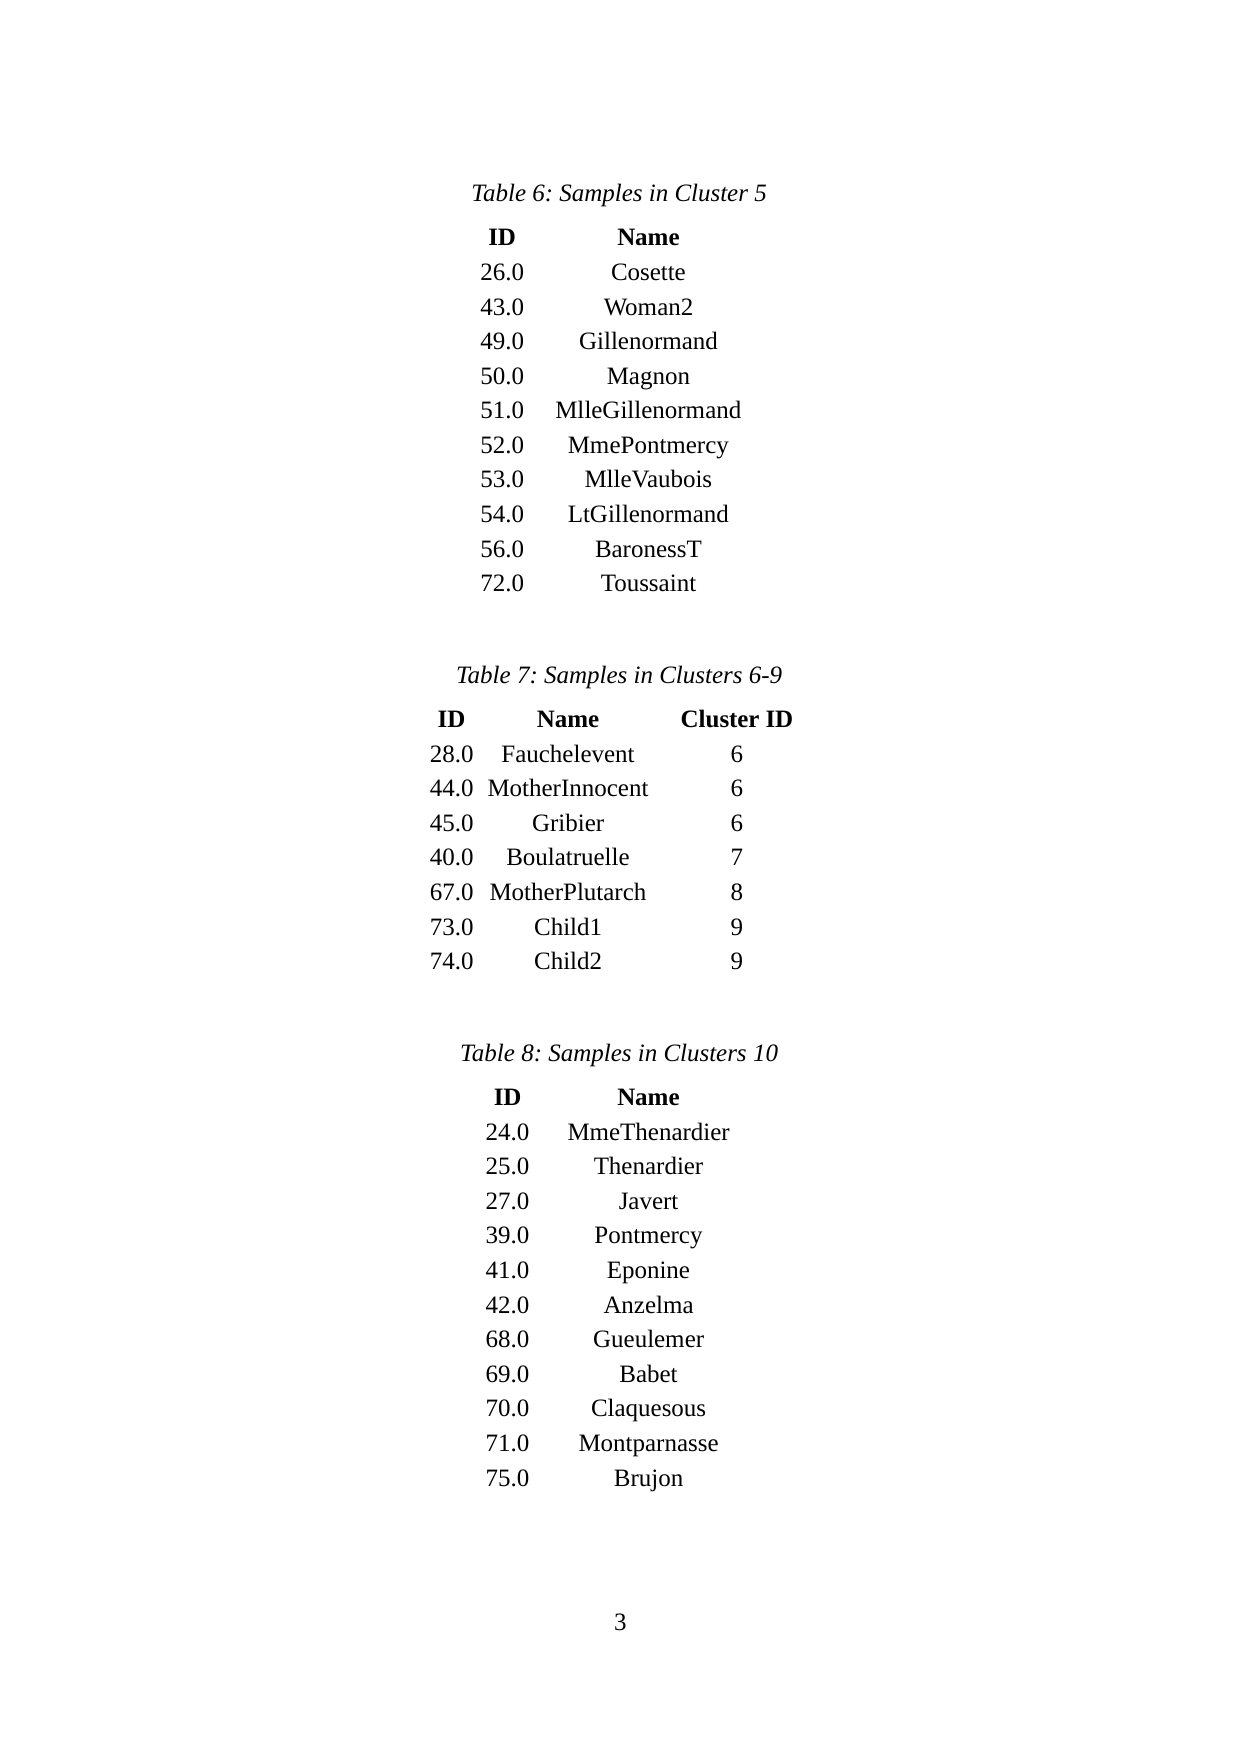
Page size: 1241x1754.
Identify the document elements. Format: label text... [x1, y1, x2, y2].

table_header Name [530, 220, 766, 254]
table_cell 6 [656, 736, 817, 770]
table_cell 27.0 [479, 1183, 536, 1218]
table_cell 69.0 [479, 1356, 536, 1391]
table_cell MlleVaubois [530, 462, 766, 496]
table_cell Javert [536, 1183, 761, 1218]
table_header Name [479, 701, 656, 736]
table_cell Anzelma [536, 1287, 761, 1321]
table_cell 6 [656, 805, 817, 839]
table_cell Toussaint [530, 565, 766, 600]
table_cell MmePontmercy [530, 427, 766, 462]
table_cell Fauchelevent [479, 736, 656, 770]
table_cell 7 [656, 840, 817, 874]
table_cell MotherInnocent [479, 770, 656, 805]
table_cell 50.0 [474, 358, 530, 392]
table_cell 6 [656, 770, 817, 805]
table_cell 73.0 [423, 909, 479, 943]
table_cell 40.0 [423, 840, 479, 874]
table_cell 39.0 [479, 1218, 536, 1252]
table_cell 44.0 [423, 770, 479, 805]
table_header ID [474, 220, 530, 254]
text Table 8: Samples in Clusters 10 [118, 1038, 1122, 1067]
table_cell 70.0 [479, 1391, 536, 1425]
table_cell 71.0 [479, 1425, 536, 1460]
table_header ID [423, 701, 479, 736]
table_cell 24.0 [479, 1114, 536, 1148]
table_cell Child1 [479, 909, 656, 943]
table_cell 42.0 [479, 1287, 536, 1321]
table_cell Montparnasse [536, 1425, 761, 1460]
text Table 6: Samples in Cluster 5 [118, 178, 1122, 207]
table_cell Claquesous [536, 1391, 761, 1425]
table_cell Pontmercy [536, 1218, 761, 1252]
table_cell Child2 [479, 943, 656, 978]
table_cell BaronessT [530, 531, 766, 565]
table_cell Gribier [479, 805, 656, 839]
table_cell Brujon [536, 1460, 761, 1494]
table_cell 75.0 [479, 1460, 536, 1494]
table_cell 51.0 [474, 393, 530, 427]
table_cell 26.0 [474, 254, 530, 289]
table_cell 45.0 [423, 805, 479, 839]
table_cell 8 [656, 874, 817, 909]
table_cell 9 [656, 943, 817, 978]
table_cell 52.0 [474, 427, 530, 462]
table_header ID [479, 1079, 536, 1114]
table_cell MmeThenardier [536, 1114, 761, 1148]
table_cell Gueulemer [536, 1321, 761, 1356]
table_cell Babet [536, 1356, 761, 1391]
table_cell 56.0 [474, 531, 530, 565]
table_cell Magnon [530, 358, 766, 392]
table_cell 54.0 [474, 496, 530, 531]
table_cell 72.0 [474, 565, 530, 600]
table_cell 28.0 [423, 736, 479, 770]
table_cell Woman2 [530, 289, 766, 323]
table_cell Cosette [530, 254, 766, 289]
table_header Name [536, 1079, 761, 1114]
table_header Cluster ID [656, 701, 817, 736]
table_cell 41.0 [479, 1252, 536, 1287]
table_cell 25.0 [479, 1149, 536, 1183]
table_cell LtGillenormand [530, 496, 766, 531]
table_cell MotherPlutarch [479, 874, 656, 909]
table_cell 43.0 [474, 289, 530, 323]
table_cell MlleGillenormand [530, 393, 766, 427]
table_cell Gillenormand [530, 323, 766, 358]
table_cell Boulatruelle [479, 840, 656, 874]
table_cell Eponine [536, 1252, 761, 1287]
table_cell 74.0 [423, 943, 479, 978]
table_cell 53.0 [474, 462, 530, 496]
text Table 7: Samples in Clusters 6-9 [118, 660, 1122, 689]
table_cell 68.0 [479, 1321, 536, 1356]
table_cell Thenardier [536, 1149, 761, 1183]
table_cell 67.0 [423, 874, 479, 909]
table_cell 9 [656, 909, 817, 943]
table_cell 49.0 [474, 323, 530, 358]
